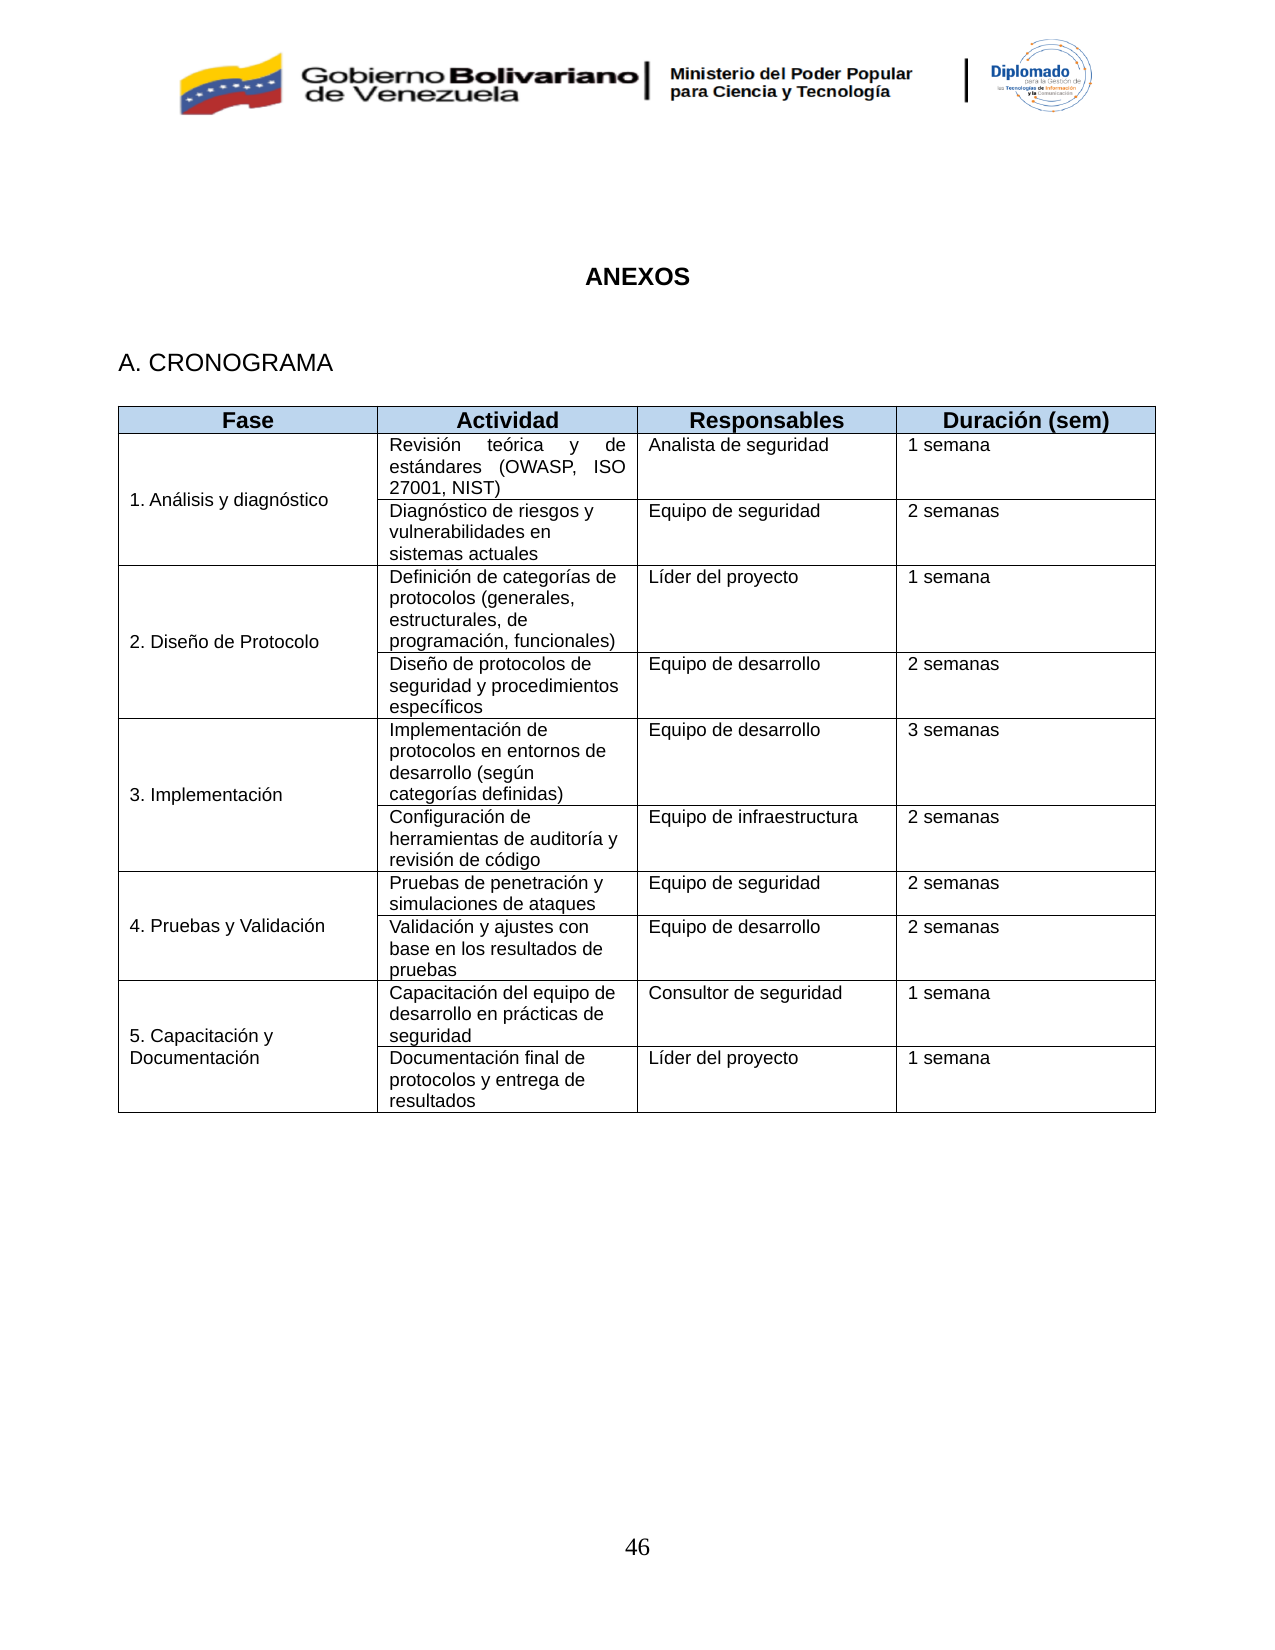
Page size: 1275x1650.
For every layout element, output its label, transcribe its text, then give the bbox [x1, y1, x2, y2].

table_cell Capacitación del equipo de desarrollo en prácticas de seguridad [378, 981, 637, 1046]
table_cell 2 semanas [897, 916, 1155, 980]
table_cell 2 semanas [897, 806, 1155, 871]
table_cell Equipo de desarrollo [638, 916, 896, 980]
table_cell 1 semana [897, 981, 1155, 1046]
table_header Duración (sem) [897, 407, 1155, 433]
text A. CRONOGRAMA [118, 348, 1157, 377]
table_cell Revisión teórica y de estándares (OWASP, ISO 27001, NIST) [378, 434, 637, 499]
text ANEXOS [118, 262, 1157, 291]
table_cell Equipo de seguridad [638, 500, 896, 564]
table_header Responsables [638, 407, 896, 433]
table_cell 3. Implementación [119, 719, 377, 871]
table_cell Equipo de seguridad [638, 872, 896, 915]
table_cell Validación y ajustes con base en los resultados de pruebas [378, 916, 637, 980]
table_cell 5. Capacitación y Documentación [119, 981, 377, 1112]
table_cell Diseño de protocolos de seguridad y procedimientos específicos [378, 653, 637, 717]
table_cell 1 semana [897, 434, 1155, 499]
table_cell Equipo de infraestructura [638, 806, 896, 871]
table_cell 2 semanas [897, 653, 1155, 717]
table_cell 2 semanas [897, 500, 1155, 564]
table_cell Analista de seguridad [638, 434, 896, 499]
table_cell 2. Diseño de Protocolo [119, 566, 377, 717]
table_cell Pruebas de penetración y simulaciones de ataques [378, 872, 637, 915]
table_cell Implementación de protocolos en entornos de desarrollo (según categorías definidas) [378, 719, 637, 805]
table_cell Equipo de desarrollo [638, 719, 896, 805]
table_cell 1 semana [897, 1047, 1155, 1112]
table_cell Definición de categorías de protocolos (generales, estructurales, de programación, funcionales) [378, 566, 637, 652]
table_cell Consultor de seguridad [638, 981, 896, 1046]
table_cell Equipo de desarrollo [638, 653, 896, 717]
table_cell 4. Pruebas y Validación [119, 872, 377, 980]
table_header Actividad [378, 407, 637, 433]
table_cell 2 semanas [897, 872, 1155, 915]
table_cell Configuración de herramientas de auditoría y revisión de código [378, 806, 637, 871]
table_cell Diagnóstico de riesgos y vulnerabilidades en sistemas actuales [378, 500, 637, 564]
table_cell Documentación final de protocolos y entrega de resultados [378, 1047, 637, 1112]
table_cell Líder del proyecto [638, 1047, 896, 1112]
table_cell 1. Análisis y diagnóstico [119, 434, 377, 564]
table_cell 1 semana [897, 566, 1155, 652]
table_cell 3 semanas [897, 719, 1155, 805]
table_cell Líder del proyecto [638, 566, 896, 652]
table_header Fase [119, 407, 377, 433]
